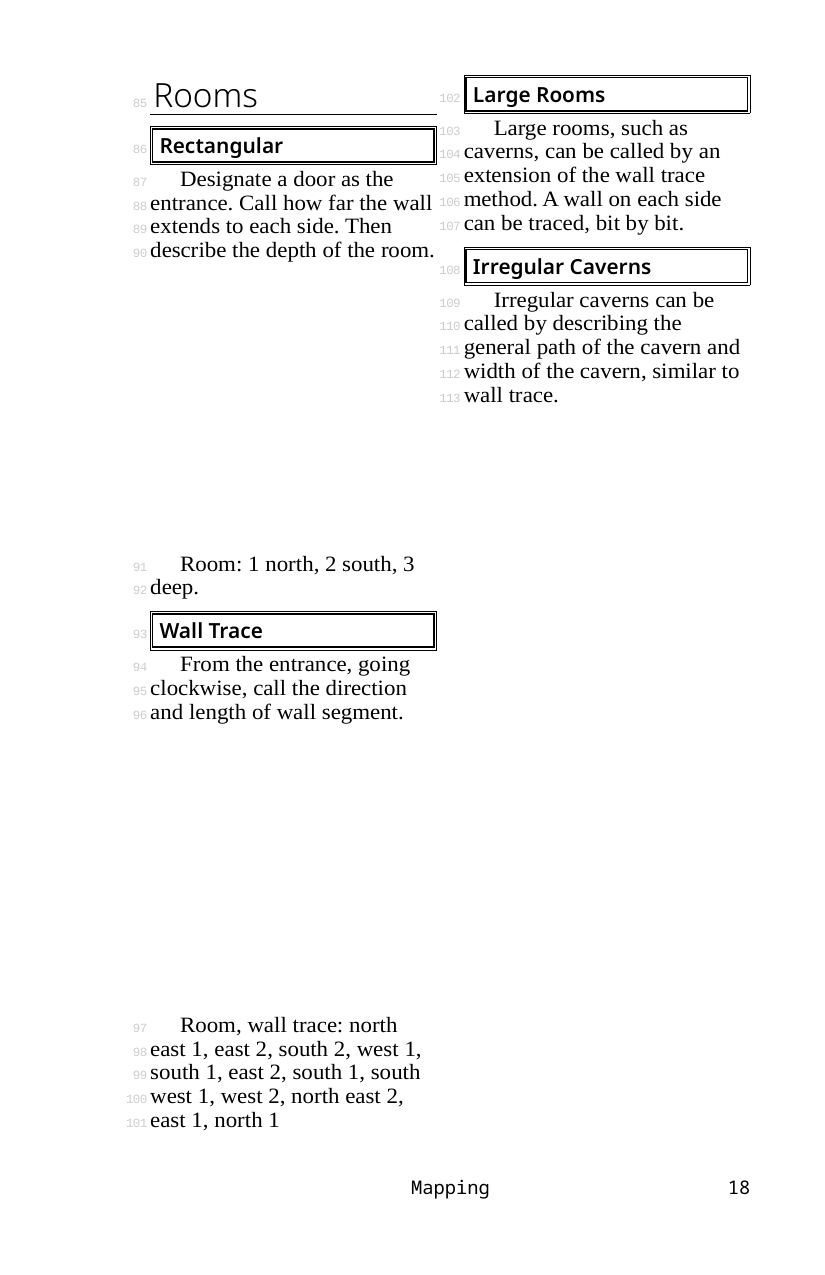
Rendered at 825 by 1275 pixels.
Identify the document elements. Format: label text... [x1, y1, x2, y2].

text Designate a door as the entrance. Call how far the wall extends to each side. Then describe the depth of the room. [150, 168, 437, 262]
subtitle Irregular Caverns [467, 250, 747, 282]
text From the entrance, going clockwise, call the direction and length of wall segment. [150, 653, 437, 724]
subtitle Rooms [150, 75, 437, 114]
text Room: 1 north, 2 south, 3 deep. [150, 268, 437, 599]
text Room, wall trace: north east 1, east 2, south 2, west 1, south 1, east 2, south 1, south west 1, west 2, north east 2, east 1, north 1 [150, 730, 437, 1132]
text Irregular caverns can be called by describing the general path of the cavern and width of the cavern, similar to wall trace. [463, 288, 750, 407]
text Large rooms, such as caverns, can be called by an extension of the wall trace method. A wall on each side can be traced, bit by bit. [463, 116, 750, 235]
subtitle Large rooms [467, 78, 747, 110]
